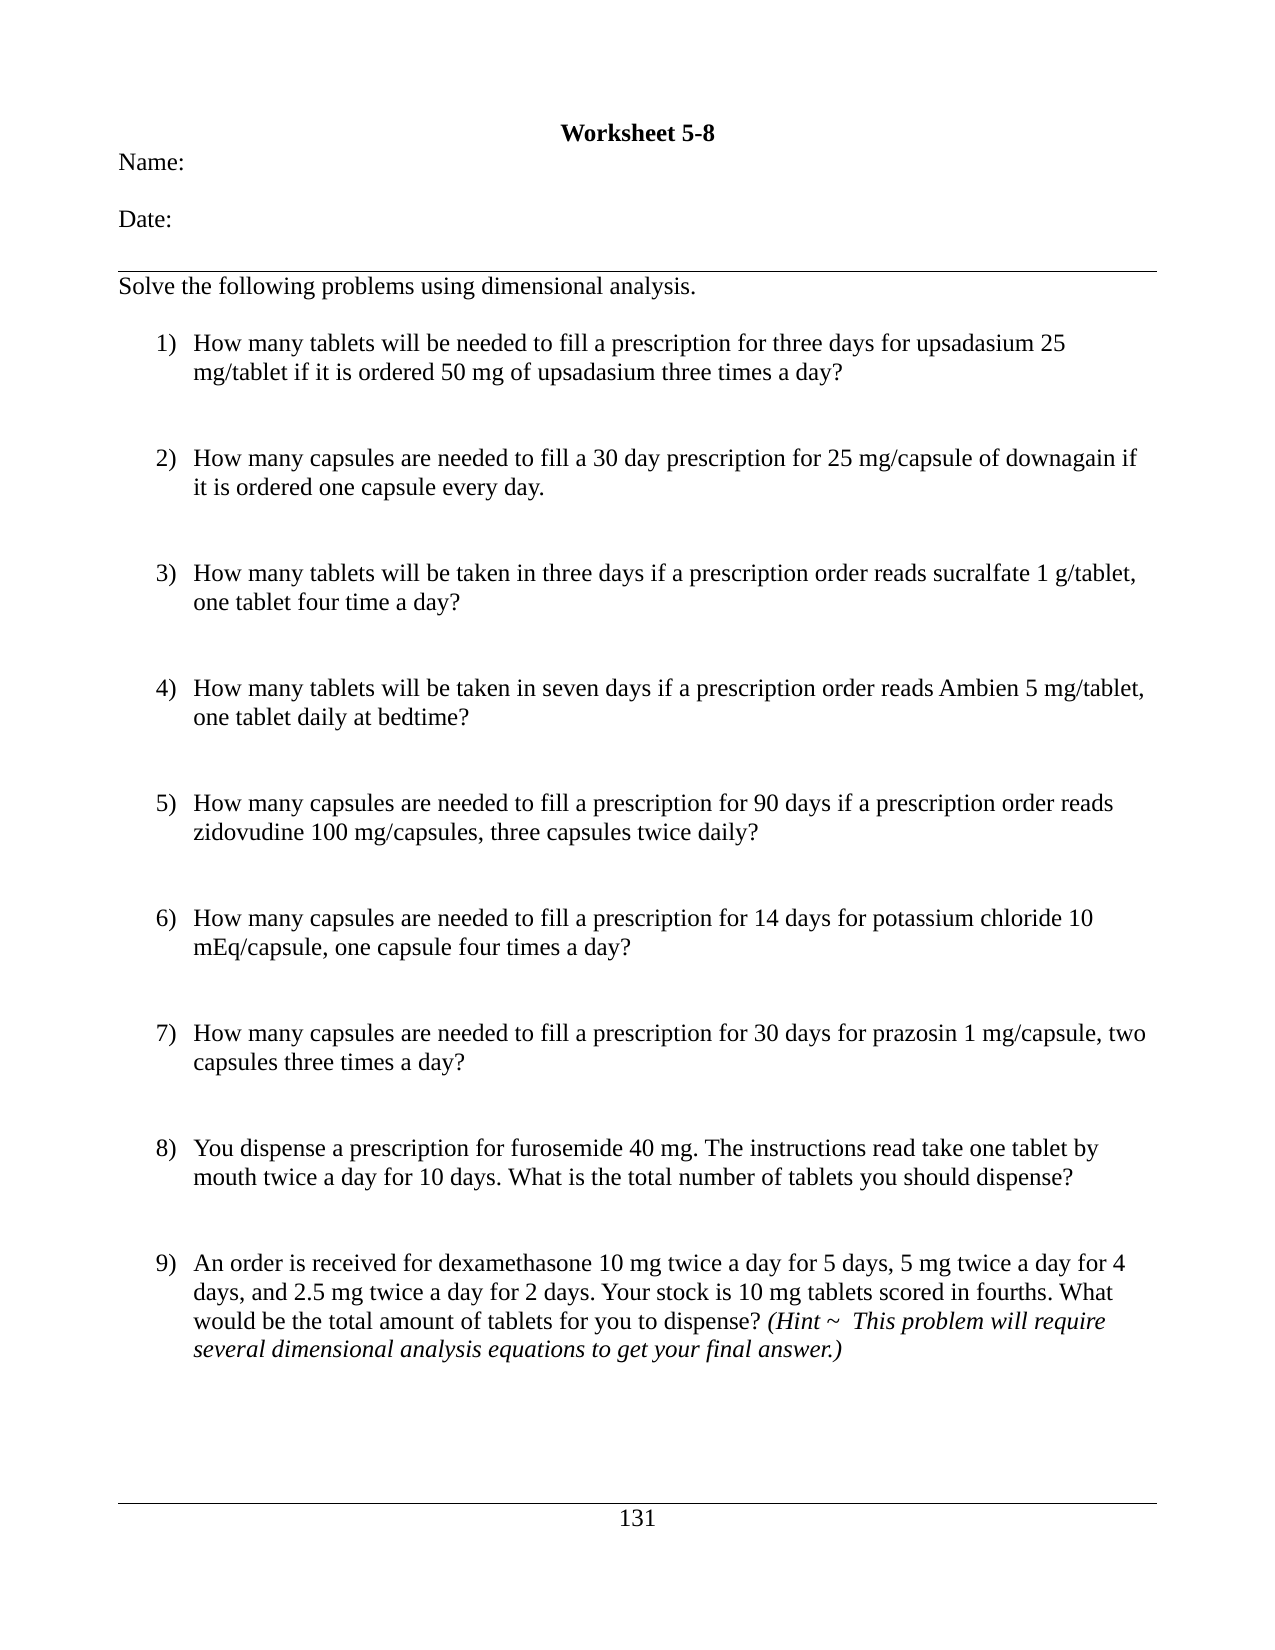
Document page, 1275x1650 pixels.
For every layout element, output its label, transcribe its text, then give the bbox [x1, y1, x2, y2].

list How many capsules are needed to fill a prescription for 90 days if a prescription order reads zidovudine 100 mg/capsules, three capsules twice daily? [156, 788, 1157, 846]
list How many capsules are needed to fill a prescription for 30 days for prazosin 1 mg/capsule, two capsules three times a day? [156, 1018, 1157, 1076]
list How many tablets will be taken in seven days if a prescription order reads Ambien 5 mg/tablet, one tablet daily at bedtime? [156, 673, 1157, 731]
text Date: [118, 204, 1157, 233]
text Solve the following problems using dimensional analysis. [118, 272, 1157, 299]
list How many tablets will be needed to fill a prescription for three days for upsadasium 25 mg/tablet if it is ordered 50 mg of upsadasium three times a day? [156, 328, 1157, 386]
list An order is received for dexamethasone 10 mg twice a day for 5 days, 5 mg twice a day for 4 days, and 2.5 mg twice a day for 2 days. Your stock is 10 mg tablets scored in fourths. What would be the total amount of tablets for you to dispense? (Hint ~ This problem will require several dimensional analysis equations to get your final answer.) [156, 1248, 1157, 1363]
list How many capsules are needed to fill a prescription for 14 days for potassium chloride 10 mEq/capsule, one capsule four times a day? [156, 903, 1157, 961]
text Worksheet 5-8 [118, 118, 1157, 147]
text Name: [118, 147, 1157, 176]
list How many tablets will be taken in three days if a prescription order reads sucralfate 1 g/tablet, one tablet four time a day? [156, 558, 1157, 616]
list You dispense a prescription for furosemide 40 mg. The instructions read take one tablet by mouth twice a day for 10 days. What is the total number of tablets you should dispense? [156, 1133, 1157, 1191]
list How many capsules are needed to fill a 30 day prescription for 25 mg/capsule of downagain if it is ordered one capsule every day. [156, 443, 1157, 501]
